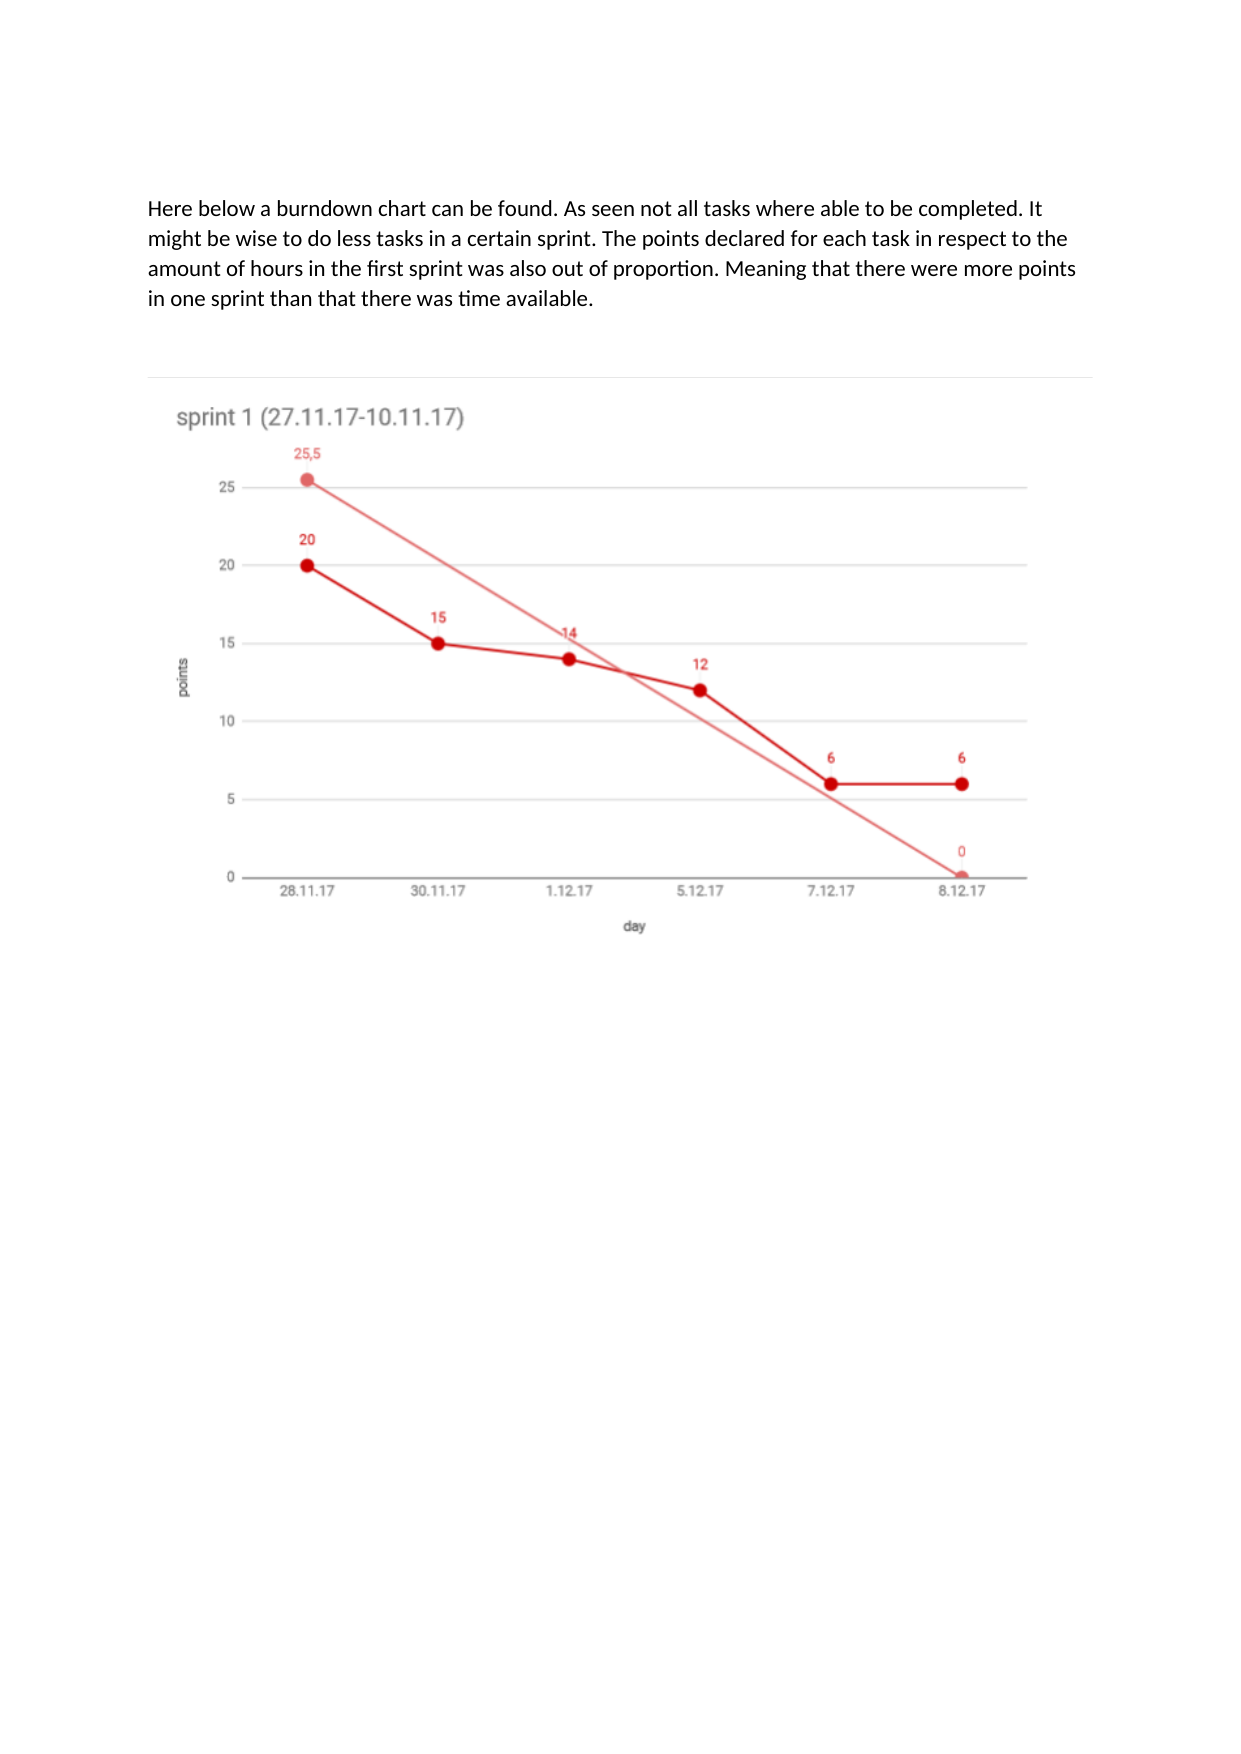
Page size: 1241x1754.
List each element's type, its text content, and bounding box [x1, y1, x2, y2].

text Here below a burndown chart can be found. As seen not all tasks where able to be completed. It might be wise to do less tasks in a certain sprint. The points declared for each task in respect to the amount of hours in the first sprint was also out of proportion. Meaning that there were more points in one sprint than that there was time available. [148, 194, 1093, 312]
